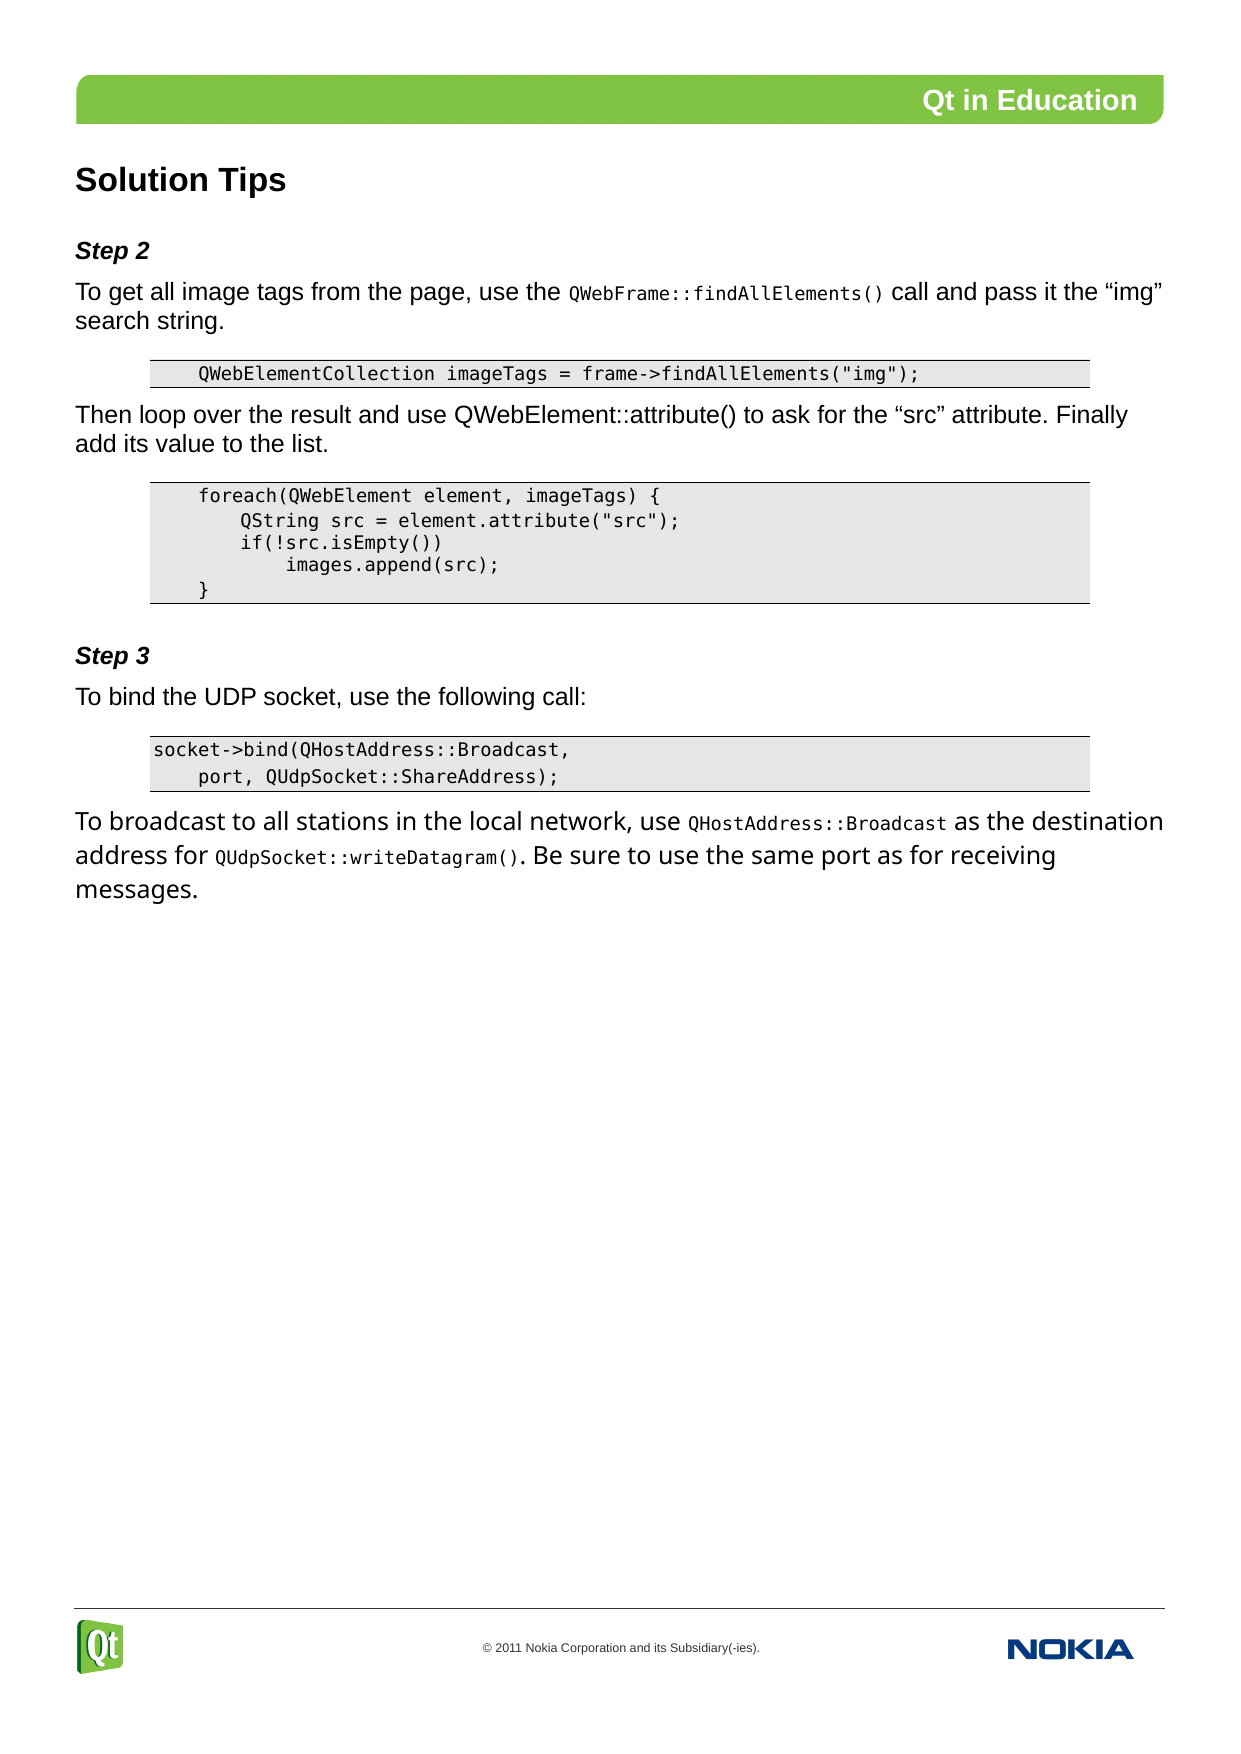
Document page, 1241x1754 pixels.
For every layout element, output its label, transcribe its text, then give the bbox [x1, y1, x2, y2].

text To get all image tags from the page, use the QWebFrame::findAllElements() call and pass it the “img” search string. [75, 277, 1165, 335]
text images.append(src); [150, 554, 1090, 576]
subtitle Solution Tips [75, 160, 1165, 199]
text foreach(QWebElement element, imageTags) { [150, 483, 1090, 510]
text To broadcast to all stations in the local network, use QHostAddress::Broadcast as the destination address for QUdpSocket::writeDatagram(). Be sure to use the same port as for receiving messages. [75, 804, 1165, 906]
subtitle Step 3 [75, 641, 1165, 669]
text Then loop over the result and use QWebElement::attribute() to ask for the “src” attribute. Finally add its value to the list. [75, 400, 1165, 457]
text QString src = element.attribute("src"); [150, 510, 1090, 532]
text To bind the UDP socket, use the following call: [75, 682, 1165, 711]
picture [76, 75, 1164, 124]
subtitle Step 2 [75, 236, 1165, 265]
text } [150, 576, 1090, 603]
picture [978, 1610, 1164, 1688]
text if(!src.isEmpty()) [150, 532, 1090, 554]
text port, QUdpSocket::ShareAddress); [150, 763, 1090, 791]
picture [73, 1615, 127, 1679]
text socket->bind(QHostAddress::Broadcast, [150, 737, 1090, 763]
text QWebElementCollection imageTags = frame->findAllElements("img"); [150, 361, 1090, 387]
